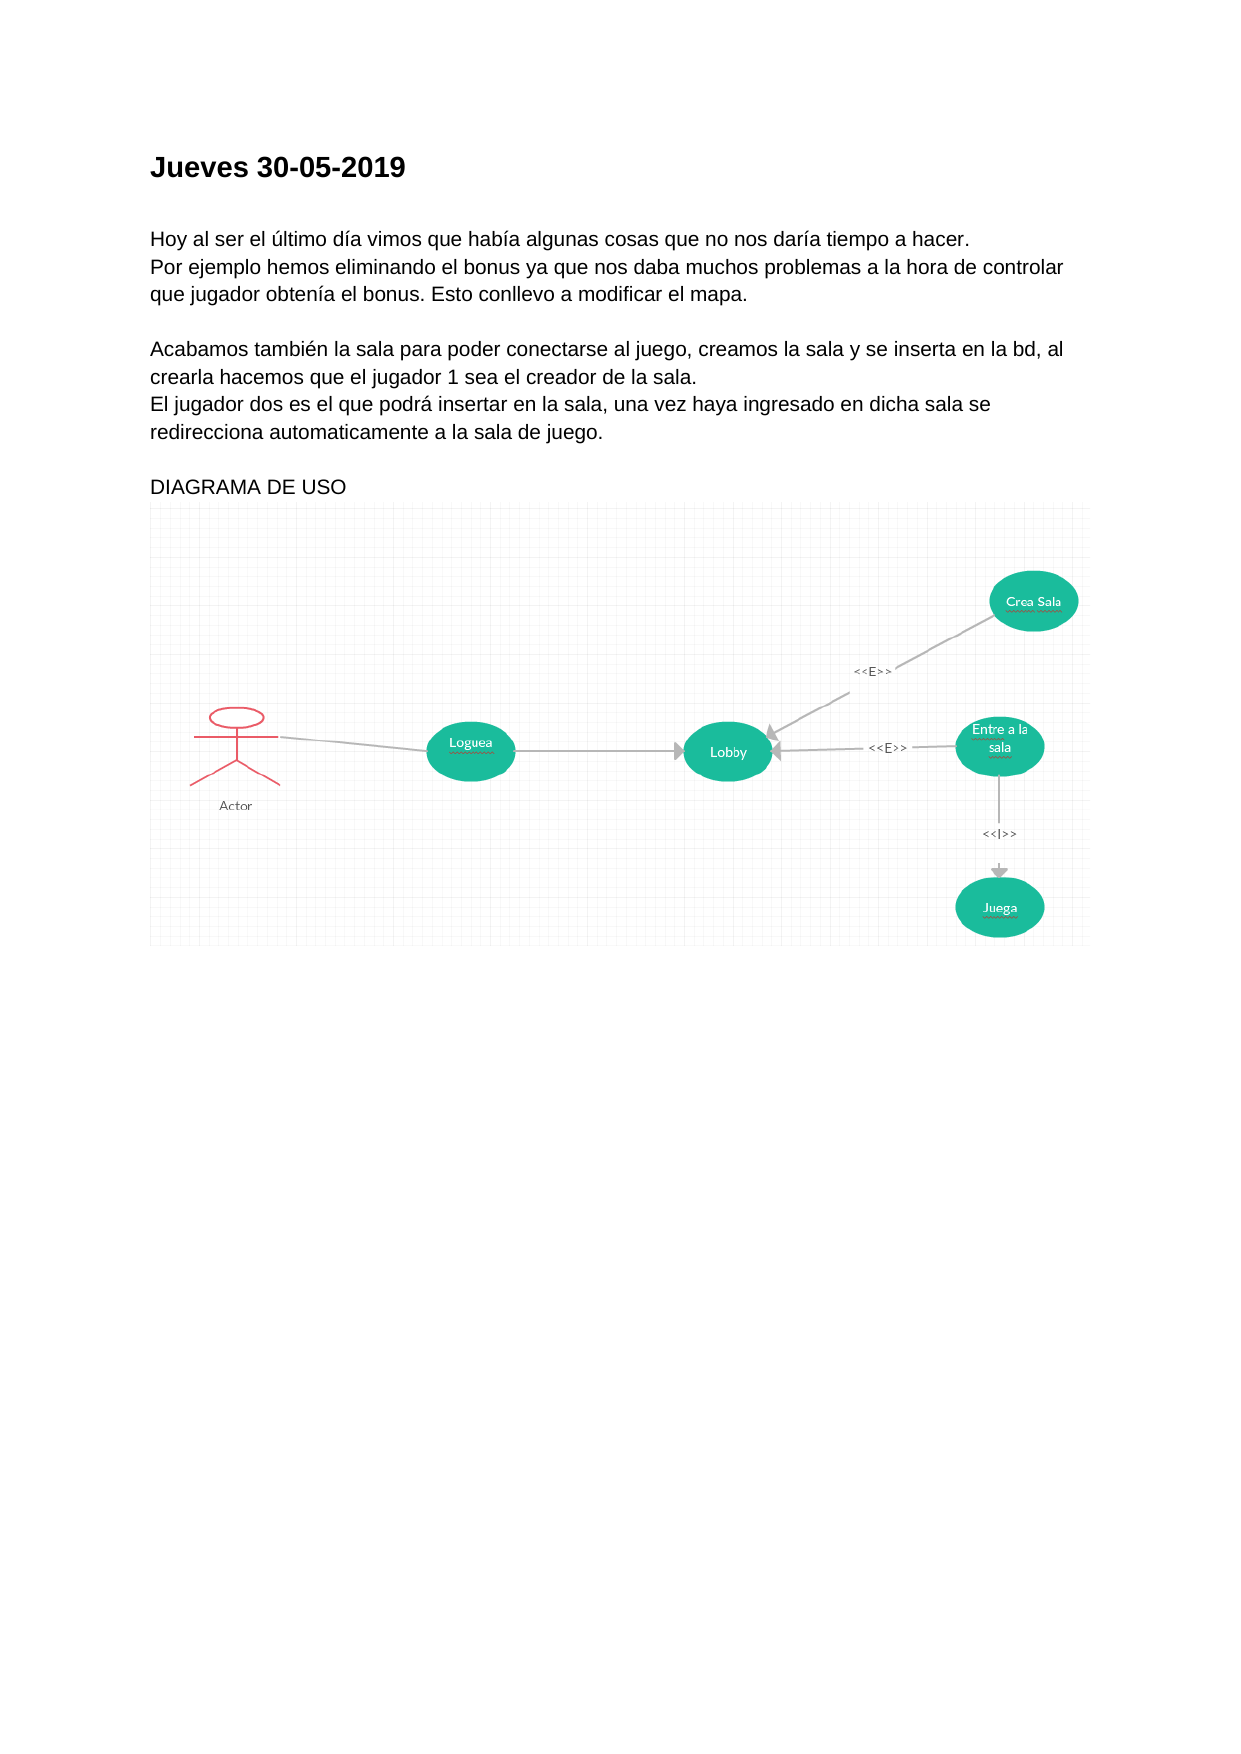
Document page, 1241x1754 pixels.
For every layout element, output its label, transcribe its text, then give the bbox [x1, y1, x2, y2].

text Jueves 30-05-2019 [150, 150, 1090, 183]
text Acabamos también la sala para poder conectarse al juego, creamos la sala y se inserta en la bd, al crearla hacemos que el jugador 1 sea el creador de la sala. [150, 337, 1090, 388]
text Hoy al ser el último día vimos que había algunas cosas que no nos daría tiempo a hacer. [150, 227, 1090, 251]
text Por ejemplo hemos eliminando el bonus ya que nos daba muchos problemas a la hora de controlar que jugador obtenía el bonus. Esto conllevo a modificar el mapa. [150, 254, 1090, 306]
text El jugador dos es el que podrá insertar en la sala, una vez haya ingresado en dicha sala se redirecciona automaticamente a la sala de juego. [150, 392, 1090, 443]
picture [150, 502, 1091, 946]
text DIAGRAMA DE USO [150, 474, 1090, 498]
